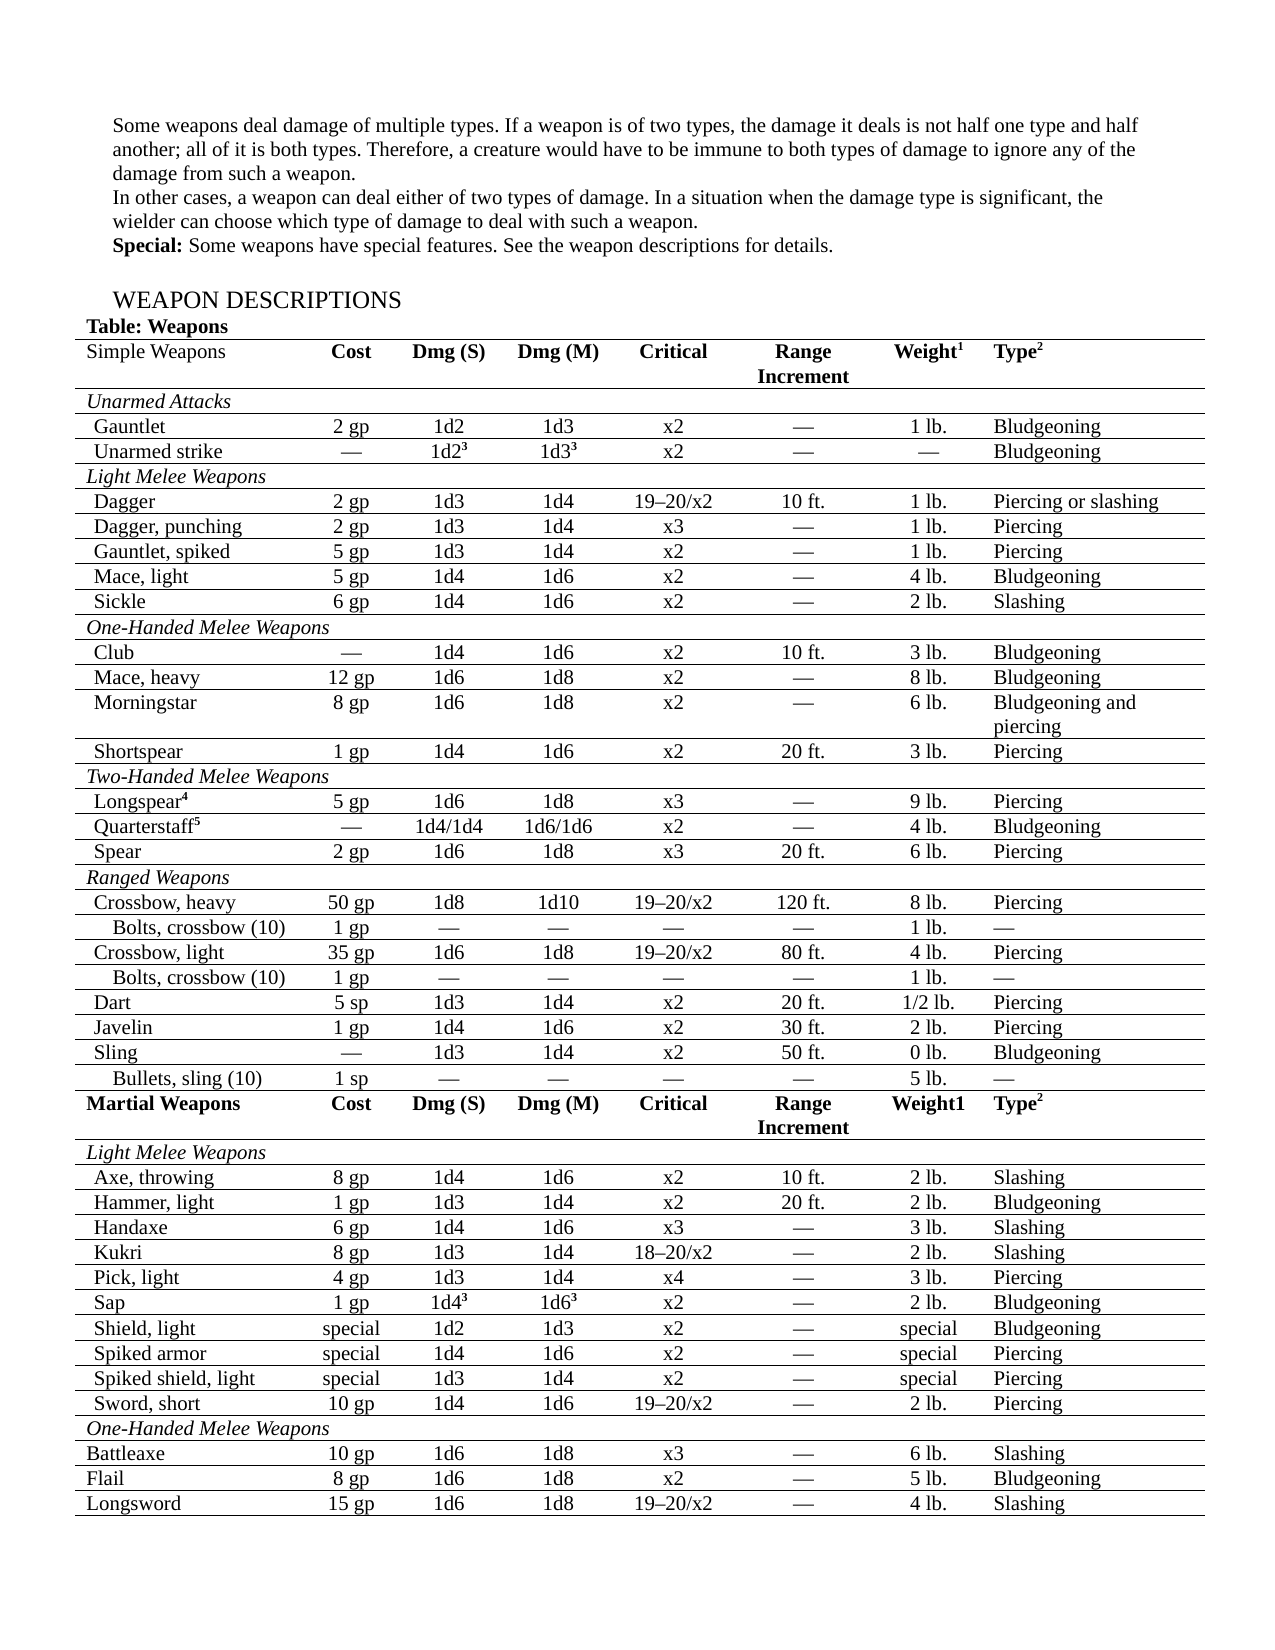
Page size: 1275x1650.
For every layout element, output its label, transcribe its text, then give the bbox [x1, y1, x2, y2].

table_cell 19–20/x2 [615, 489, 732, 513]
table_cell — [732, 414, 875, 438]
table_cell 1d8 [501, 840, 615, 863]
table_cell Simple Weapons [75, 340, 306, 388]
table_cell 1d8 [501, 940, 615, 964]
table_cell — [501, 915, 615, 939]
table_cell 1d6 [396, 940, 501, 964]
table_cell 4 lb. [875, 940, 982, 964]
table_cell Quarterstaff5 [75, 814, 306, 838]
table_cell 35 gp [306, 940, 396, 964]
table_cell — [732, 1315, 875, 1339]
table_cell 1d6 [501, 640, 615, 664]
table_cell 2 lb. [875, 1015, 982, 1039]
table_cell 1d43 [396, 1290, 501, 1314]
table_cell x2 [615, 439, 732, 463]
table_cell — [732, 915, 875, 939]
table_cell Piercing [982, 739, 1205, 763]
table_cell Slashing [982, 1215, 1205, 1239]
table_cell 1d4 [501, 990, 615, 1014]
table_cell 1d4 [396, 1165, 501, 1189]
table_cell 1 lb. [875, 489, 982, 513]
table_cell 1d4 [501, 539, 615, 563]
table_cell Gauntlet, spiked [75, 539, 306, 563]
table_cell Mace, light [75, 564, 306, 588]
table_cell Slashing [982, 590, 1205, 613]
table_cell Dmg (S) [396, 340, 501, 388]
table_cell 3 lb. [875, 1265, 982, 1289]
table_cell 20 ft. [732, 840, 875, 863]
table_cell Bullets, sling (10) [75, 1065, 306, 1089]
table_cell Slashing [982, 1165, 1205, 1189]
table_cell 1d3 [396, 1265, 501, 1289]
table_cell 1d4/1d4 [396, 814, 501, 838]
table_cell 2 gp [306, 840, 396, 863]
table_cell special [306, 1366, 396, 1390]
table_cell 4 lb. [875, 564, 982, 588]
table_cell Bolts, crossbow (10) [75, 915, 306, 939]
table_cell Slashing [982, 1441, 1205, 1465]
table_cell 20 ft. [732, 1190, 875, 1214]
table_cell 1d8 [501, 690, 615, 738]
table_cell — [875, 439, 982, 463]
table_cell 8 gp [306, 1165, 396, 1189]
table_cell 1d4 [396, 739, 501, 763]
table_cell Unarmed strike [75, 439, 306, 463]
table_cell 1d4 [396, 590, 501, 613]
table_cell special [875, 1341, 982, 1364]
table_cell 2 lb. [875, 1240, 982, 1264]
table_cell 5 sp [306, 990, 396, 1014]
table_cell 1d6 [501, 590, 615, 613]
table_cell 8 gp [306, 690, 396, 738]
table_cell 1d4 [501, 1366, 615, 1390]
table_cell 12 gp [306, 665, 396, 689]
table_cell 1d6 [396, 1491, 501, 1515]
table_cell 10 ft. [732, 489, 875, 513]
table_cell 1d3 [396, 1040, 501, 1064]
table_cell x2 [615, 814, 732, 838]
table_cell 2 lb. [875, 1391, 982, 1415]
table_cell Bludgeoning [982, 1290, 1205, 1314]
table_cell 1 lb. [875, 514, 982, 538]
table_cell special [875, 1315, 982, 1339]
table_cell Type2 [982, 340, 1205, 388]
table_cell 4 lb. [875, 814, 982, 838]
table_cell 1d4 [501, 1190, 615, 1214]
table_cell Bludgeoning [982, 439, 1205, 463]
table_cell 1d4 [396, 1391, 501, 1415]
table_cell — [732, 965, 875, 989]
table_cell — [732, 1391, 875, 1415]
table_cell — [982, 965, 1205, 989]
table_cell 6 gp [306, 590, 396, 613]
table_cell — [396, 965, 501, 989]
table_cell 2 lb. [875, 590, 982, 613]
table_cell 1d4 [396, 1341, 501, 1364]
table_cell 1d6 [501, 1391, 615, 1415]
table_cell 1d3 [396, 1190, 501, 1214]
table_cell 10 gp [306, 1391, 396, 1415]
table_cell 1d6 [396, 690, 501, 738]
table_cell 19–20/x2 [615, 1391, 732, 1415]
table_cell Slashing [982, 1240, 1205, 1264]
table_cell 1 gp [306, 1190, 396, 1214]
table_cell 15 gp [306, 1491, 396, 1515]
table_cell Sword, short [75, 1391, 306, 1415]
table_cell Dmg (M) [501, 1091, 615, 1139]
table_cell 1d2 [396, 414, 501, 438]
table_cell 1d6/1d6 [501, 814, 615, 838]
table_cell Piercing [982, 1265, 1205, 1289]
table_cell Piercing [982, 1341, 1205, 1364]
table_cell Bludgeoning [982, 1040, 1205, 1064]
table_cell — [306, 814, 396, 838]
table_cell 1d3 [501, 1315, 615, 1339]
table_cell x3 [615, 789, 732, 813]
table_cell Dagger, punching [75, 514, 306, 538]
table_cell 4 gp [306, 1265, 396, 1289]
table_cell 2 lb. [875, 1290, 982, 1314]
table_cell x2 [615, 1366, 732, 1390]
table_cell — [732, 814, 875, 838]
table_cell 19–20/x2 [615, 940, 732, 964]
table_cell Crossbow, heavy [75, 890, 306, 914]
table_cell 10 ft. [732, 1165, 875, 1189]
table_cell 5 lb. [875, 1065, 982, 1089]
table_cell 2 lb. [875, 1190, 982, 1214]
table_cell — [306, 439, 396, 463]
table_cell — [732, 1215, 875, 1239]
table_cell 2 gp [306, 414, 396, 438]
table_cell 1d8 [501, 1466, 615, 1490]
table_cell Spear [75, 840, 306, 863]
text Special: Some weapons have special features. See the weapon descriptions for details. [112, 233, 1162, 257]
table_cell 1d4 [501, 514, 615, 538]
table_cell Piercing [982, 840, 1205, 863]
text In other cases, a weapon can deal either of two types of damage. In a situation when the damage type is significant, the wielder can choose which type of damage to deal with such a weapon. [112, 185, 1162, 233]
table_cell 0 lb. [875, 1040, 982, 1064]
table_cell special [306, 1341, 396, 1364]
table_cell 80 ft. [732, 940, 875, 964]
table_cell 10 ft. [732, 640, 875, 664]
table_cell x4 [615, 1265, 732, 1289]
table_cell 5 gp [306, 564, 396, 588]
table_cell 1d4 [396, 640, 501, 664]
table_cell 5 gp [306, 539, 396, 563]
table_cell Kukri [75, 1240, 306, 1264]
table_cell 8 lb. [875, 890, 982, 914]
table_cell One-Handed Melee Weapons [75, 1416, 1205, 1440]
table_cell Bludgeoning [982, 564, 1205, 588]
table_cell — [306, 640, 396, 664]
text Some weapons deal damage of multiple types. If a weapon is of two types, the damage it deals is not half one type and half another; all of it is both types. Therefore, a creature would have to be immune to both types of damage to ignore any of the damage from such a weapon. [112, 112, 1162, 185]
table_cell — [732, 1240, 875, 1264]
table_cell 1d8 [501, 1491, 615, 1515]
table_cell — [396, 915, 501, 939]
table_cell — [732, 590, 875, 613]
table_cell Piercing [982, 514, 1205, 538]
table_cell Piercing or slashing [982, 489, 1205, 513]
table_cell Range Increment [732, 340, 875, 388]
table_cell x2 [615, 640, 732, 664]
table_cell Weight1 [875, 340, 982, 388]
table_cell 1 lb. [875, 915, 982, 939]
table_cell 1d4 [501, 1040, 615, 1064]
table_cell Mace, heavy [75, 665, 306, 689]
table_cell Cost [306, 340, 396, 388]
table_cell Piercing [982, 789, 1205, 813]
table_cell — [501, 965, 615, 989]
table_cell 1d6 [501, 1165, 615, 1189]
table_cell Martial Weapons [75, 1091, 306, 1139]
table_cell 8 lb. [875, 665, 982, 689]
table_cell Spiked armor [75, 1341, 306, 1364]
table_cell 1 lb. [875, 965, 982, 989]
table_cell 30 ft. [732, 1015, 875, 1039]
table_cell 1 gp [306, 965, 396, 989]
table_cell Dagger [75, 489, 306, 513]
table_cell 2 gp [306, 514, 396, 538]
table_cell Two-Handed Melee Weapons [75, 764, 1205, 788]
table_cell Weight1 [875, 1091, 982, 1139]
table_cell 1d3 [501, 414, 615, 438]
table_cell x2 [615, 1315, 732, 1339]
table_cell Longsword [75, 1491, 306, 1515]
table_cell — [732, 690, 875, 738]
table_cell Battleaxe [75, 1441, 306, 1465]
table_cell x3 [615, 840, 732, 863]
table_cell 50 ft. [732, 1040, 875, 1064]
table_cell 6 lb. [875, 690, 982, 738]
table_cell 1d8 [501, 789, 615, 813]
table_cell — [732, 1341, 875, 1364]
table_cell 3 lb. [875, 739, 982, 763]
table_cell Sap [75, 1290, 306, 1314]
table_cell — [732, 439, 875, 463]
table_cell x2 [615, 690, 732, 738]
table_cell Bludgeoning [982, 814, 1205, 838]
table_cell Bludgeoning [982, 1190, 1205, 1214]
table_cell 1d6 [501, 1015, 615, 1039]
table_cell Hammer, light [75, 1190, 306, 1214]
table_cell Critical [615, 1091, 732, 1139]
table_cell Longspear4 [75, 789, 306, 813]
table_cell 8 gp [306, 1466, 396, 1490]
table_cell 3 lb. [875, 640, 982, 664]
table_cell 20 ft. [732, 739, 875, 763]
table_cell Light Melee Weapons [75, 464, 1205, 488]
table_cell 1d6 [501, 1341, 615, 1364]
table_cell Piercing [982, 1391, 1205, 1415]
table_cell x3 [615, 1441, 732, 1465]
table_cell Critical [615, 340, 732, 388]
table_cell 6 lb. [875, 1441, 982, 1465]
table_cell 1d63 [501, 1290, 615, 1314]
table_cell x2 [615, 739, 732, 763]
table_cell — [732, 1290, 875, 1314]
table_cell — [732, 1441, 875, 1465]
table_cell — [615, 1065, 732, 1089]
text WEAPON DESCRIPTIONS [112, 286, 1162, 314]
table_cell — [396, 1065, 501, 1089]
table_cell Cost [306, 1091, 396, 1139]
table_cell 1d6 [501, 1215, 615, 1239]
table_cell — [732, 1366, 875, 1390]
table_cell 5 gp [306, 789, 396, 813]
table_cell Spiked shield, light [75, 1366, 306, 1390]
table_cell 1 gp [306, 915, 396, 939]
table_cell x2 [615, 1165, 732, 1189]
table_cell 1 gp [306, 1290, 396, 1314]
table_cell — [615, 915, 732, 939]
table_cell Javelin [75, 1015, 306, 1039]
table_cell 1 lb. [875, 414, 982, 438]
table_cell x2 [615, 1040, 732, 1064]
table_cell special [306, 1315, 396, 1339]
table_cell x3 [615, 1215, 732, 1239]
table_cell 1d6 [396, 665, 501, 689]
table_cell Piercing [982, 539, 1205, 563]
table_cell x2 [615, 1015, 732, 1039]
table_cell x2 [615, 414, 732, 438]
table_cell Piercing [982, 1366, 1205, 1390]
table_cell Piercing [982, 940, 1205, 964]
table_cell Club [75, 640, 306, 664]
table_cell — [732, 564, 875, 588]
table_cell 1 gp [306, 739, 396, 763]
table_cell 6 gp [306, 1215, 396, 1239]
table_cell — [501, 1065, 615, 1089]
table_cell 1d8 [501, 665, 615, 689]
table_cell — [732, 665, 875, 689]
table_cell x2 [615, 590, 732, 613]
table_cell Range Increment [732, 1091, 875, 1139]
table_cell 1d4 [396, 564, 501, 588]
table_cell 2 gp [306, 489, 396, 513]
table_cell 6 lb. [875, 840, 982, 863]
table_cell 50 gp [306, 890, 396, 914]
table_cell Piercing [982, 990, 1205, 1014]
table_cell x2 [615, 1290, 732, 1314]
table_cell 1 gp [306, 1015, 396, 1039]
table_cell 1d3 [396, 990, 501, 1014]
table_cell 1/2 lb. [875, 990, 982, 1014]
table_cell x2 [615, 1341, 732, 1364]
table_cell Handaxe [75, 1215, 306, 1239]
table_cell 1d3 [396, 1240, 501, 1264]
table_cell 1d3 [396, 514, 501, 538]
table_cell One-Handed Melee Weapons [75, 615, 1205, 639]
table_cell 20 ft. [732, 990, 875, 1014]
table_cell 3 lb. [875, 1215, 982, 1239]
table_cell Dmg (S) [396, 1091, 501, 1139]
table_cell 1d8 [396, 890, 501, 914]
table_cell Sling [75, 1040, 306, 1064]
table_cell 120 ft. [732, 890, 875, 914]
table_cell — [732, 539, 875, 563]
table_cell — [615, 965, 732, 989]
table_cell 8 gp [306, 1240, 396, 1264]
table_cell — [732, 1065, 875, 1089]
table_cell 5 lb. [875, 1466, 982, 1490]
table_cell Sickle [75, 590, 306, 613]
table_cell 1d4 [501, 1240, 615, 1264]
table_cell Bludgeoning [982, 640, 1205, 664]
table_cell — [732, 1265, 875, 1289]
table_cell 1d3 [396, 539, 501, 563]
table_cell Bludgeoning [982, 1315, 1205, 1339]
table_cell 18–20/x2 [615, 1240, 732, 1264]
table_cell 1d3 [396, 1366, 501, 1390]
table_cell 1d6 [396, 1466, 501, 1490]
table_cell — [982, 1065, 1205, 1089]
table_cell — [732, 1466, 875, 1490]
table_cell 19–20/x2 [615, 890, 732, 914]
table_cell Piercing [982, 890, 1205, 914]
table_cell 10 gp [306, 1441, 396, 1465]
table_cell 1d8 [501, 1441, 615, 1465]
table_cell 1d6 [501, 739, 615, 763]
table_cell x2 [615, 564, 732, 588]
table_cell Crossbow, light [75, 940, 306, 964]
table_cell Bolts, crossbow (10) [75, 965, 306, 989]
table_cell 1 sp [306, 1065, 396, 1089]
table_cell Bludgeoning [982, 414, 1205, 438]
table_cell 1d6 [501, 564, 615, 588]
table_cell x2 [615, 539, 732, 563]
table_cell Dmg (M) [501, 340, 615, 388]
table_cell x2 [615, 665, 732, 689]
table_cell Light Melee Weapons [75, 1140, 1205, 1164]
table_cell 1d6 [396, 840, 501, 863]
table_cell — [732, 789, 875, 813]
table_cell 19–20/x2 [615, 1491, 732, 1515]
table_cell 1d4 [501, 489, 615, 513]
table_cell x3 [615, 514, 732, 538]
table_cell x2 [615, 990, 732, 1014]
table_cell Slashing [982, 1491, 1205, 1515]
table_cell 1d6 [396, 1441, 501, 1465]
table_cell 1d3 [396, 489, 501, 513]
table_cell — [732, 1491, 875, 1515]
table_cell Bludgeoning [982, 1466, 1205, 1490]
table_cell — [982, 915, 1205, 939]
table_cell 4 lb. [875, 1491, 982, 1515]
table_cell 1d33 [501, 439, 615, 463]
table_cell Morningstar [75, 690, 306, 738]
table_cell Shield, light [75, 1315, 306, 1339]
table_cell 2 lb. [875, 1165, 982, 1189]
table_cell 1d2 [396, 1315, 501, 1339]
table_cell 1d4 [501, 1265, 615, 1289]
table_cell Flail [75, 1466, 306, 1490]
table_cell 1d23 [396, 439, 501, 463]
table_cell Ranged Weapons [75, 865, 1205, 889]
table_cell 1d10 [501, 890, 615, 914]
table_cell 1d4 [396, 1015, 501, 1039]
table_cell Gauntlet [75, 414, 306, 438]
table_cell Piercing [982, 1015, 1205, 1039]
table_cell Shortspear [75, 739, 306, 763]
table_cell 1d4 [396, 1215, 501, 1239]
table_cell Bludgeoning [982, 665, 1205, 689]
table_cell x2 [615, 1466, 732, 1490]
table_cell x2 [615, 1190, 732, 1214]
table_cell Dart [75, 990, 306, 1014]
table_cell — [732, 514, 875, 538]
table_cell special [875, 1366, 982, 1390]
table_cell Type2 [982, 1091, 1205, 1139]
table_cell Axe, throwing [75, 1165, 306, 1189]
table_cell 9 lb. [875, 789, 982, 813]
table_cell 1d6 [396, 789, 501, 813]
table_cell 1 lb. [875, 539, 982, 563]
table_cell Pick, light [75, 1265, 306, 1289]
table_cell — [306, 1040, 396, 1064]
table_header Table: Weapons [75, 314, 1205, 338]
table_cell Unarmed Attacks [75, 389, 1205, 413]
table_cell Bludgeoning and piercing [982, 690, 1205, 738]
